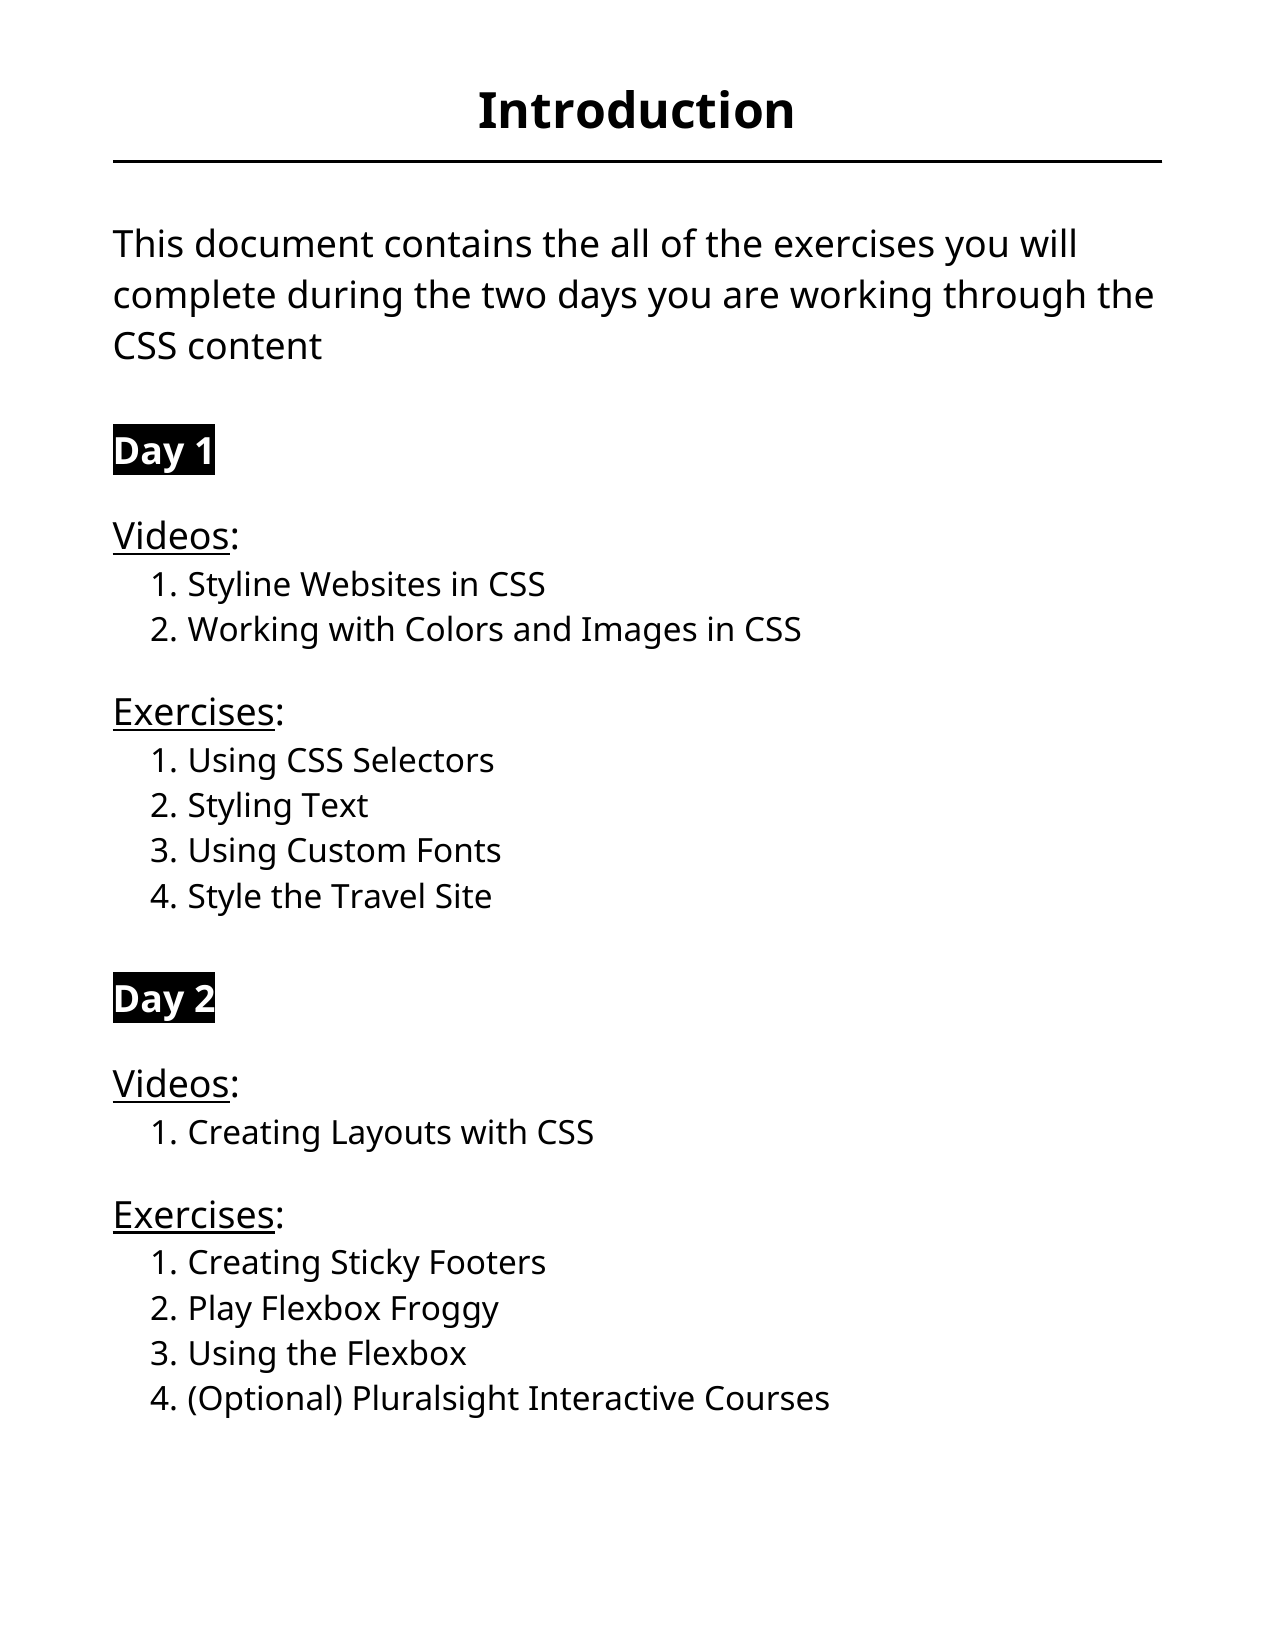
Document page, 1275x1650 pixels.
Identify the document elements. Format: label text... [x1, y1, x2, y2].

subtitle Creating Layouts with CSS [150, 1108, 1162, 1154]
subtitle Styline Websites in CSS [150, 561, 1162, 606]
subtitle Creating Sticky Footers [150, 1239, 1162, 1284]
subtitle Using CSS Selectors [150, 736, 1162, 782]
subtitle Videos: [112, 1057, 1162, 1108]
subtitle Day 1 [112, 424, 1162, 475]
subtitle Styling Text [150, 782, 1162, 827]
subtitle Play Flexbox Froggy [150, 1284, 1162, 1330]
subtitle Using the Flexbox [150, 1330, 1162, 1375]
subtitle Exercises: [112, 1188, 1162, 1239]
subtitle Videos: [112, 475, 1162, 561]
subtitle Exercises: [112, 651, 1162, 736]
subtitle This document contains the all of the exercises you will complete during the two days you are working through the CSS content [112, 217, 1162, 370]
subtitle Introduction [112, 75, 1162, 163]
subtitle Day 2 [112, 972, 1162, 1023]
subtitle Style the Travel Site [150, 873, 1162, 918]
subtitle Using Custom Fonts [150, 827, 1162, 873]
subtitle Working with Colors and Images in CSS [150, 606, 1162, 651]
subtitle (Optional) Pluralsight Interactive Courses [150, 1375, 1162, 1421]
